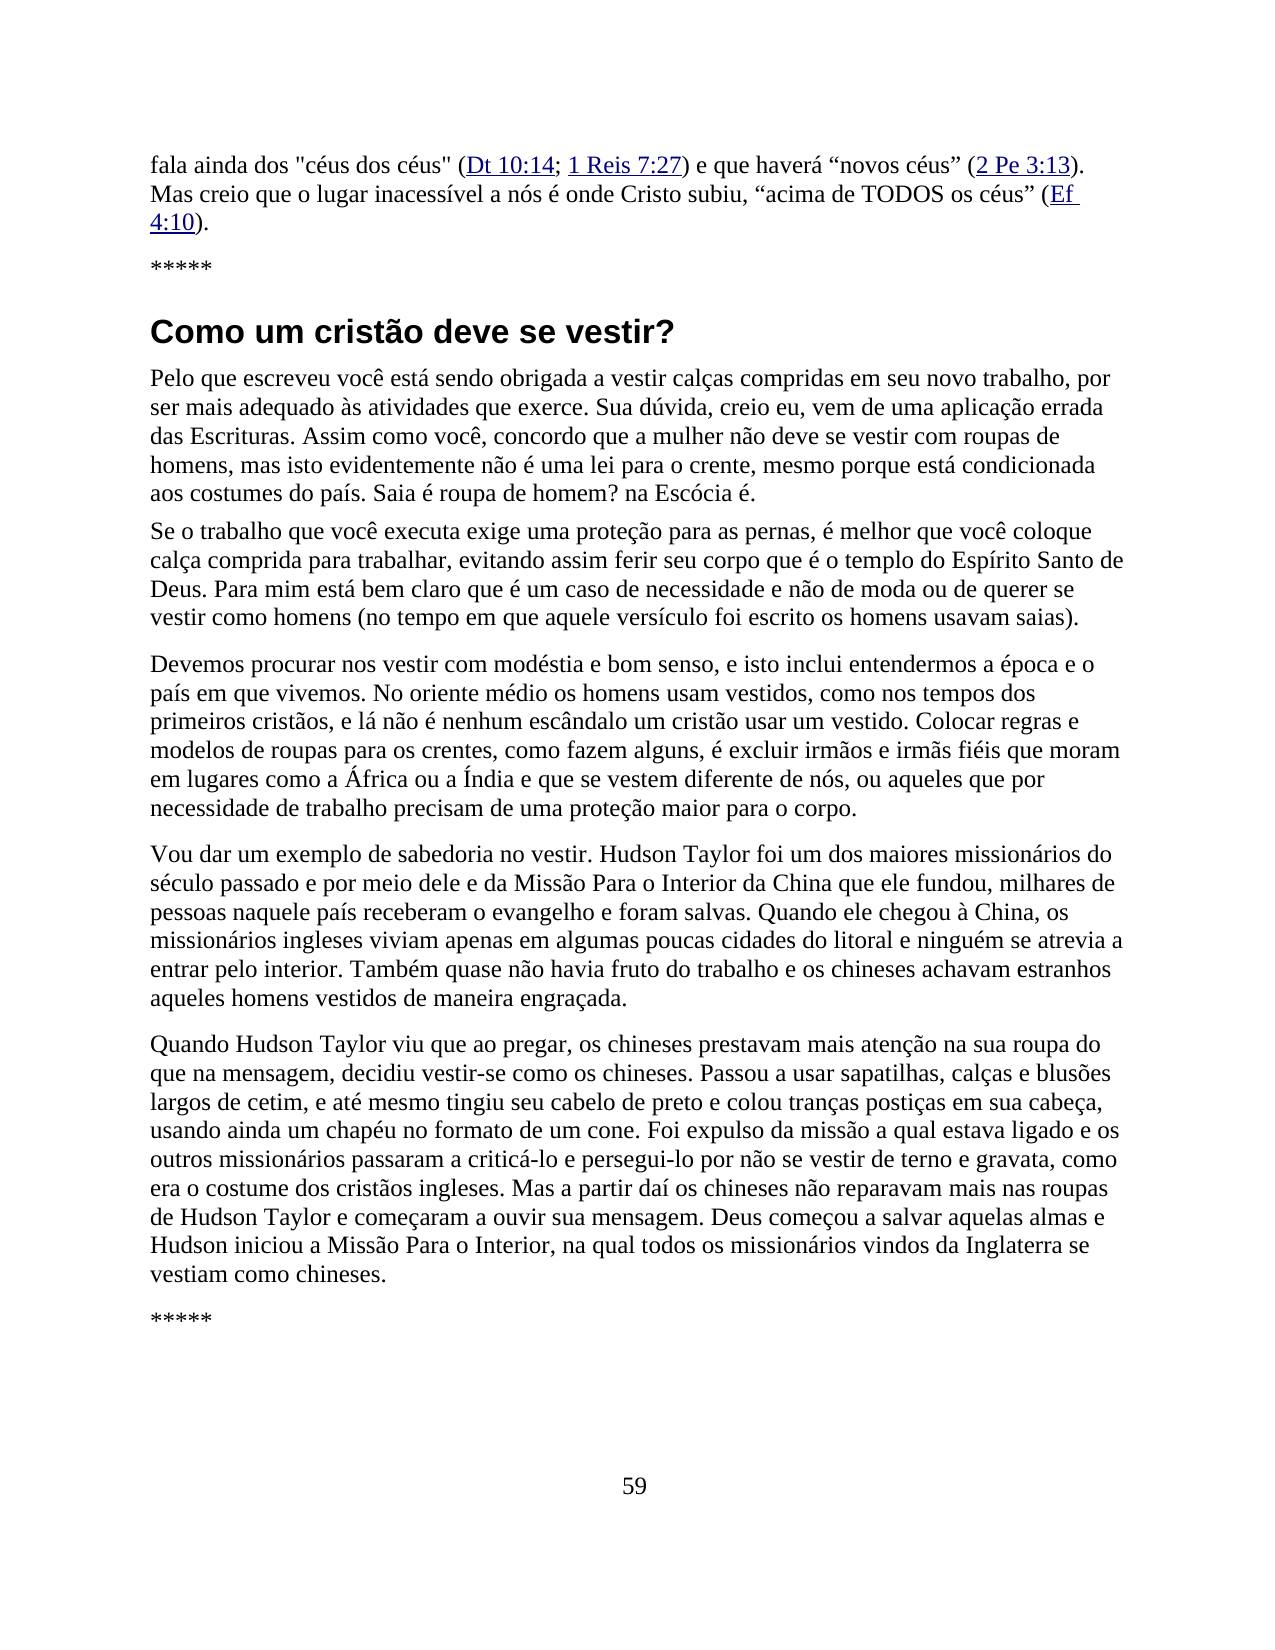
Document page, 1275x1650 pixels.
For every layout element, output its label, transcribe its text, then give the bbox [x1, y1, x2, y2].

text ***** [150, 254, 1125, 283]
text Pelo que escreveu você está sendo obrigada a vestir calças compridas em seu novo trabalho, por ser mais adequado às atividades que exerce. Sua dúvida, creio eu, vem de uma aplicação errada das Escrituras. Assim como você, concordo que a mulher não deve se vestir com roupas de homens, mas isto evidentemente não é uma lei para o crente, mesmo porque está condicionada aos costumes do país. Saia é roupa de homem? na Escócia é. [150, 363, 1125, 507]
subtitle Como um cristão deve se vestir? [150, 312, 1125, 351]
text ***** [150, 1306, 1125, 1334]
text Se o trabalho que você executa exige uma proteção para as pernas, é melhor que você coloque calça comprida para trabalhar, evitando assim ferir seu corpo que é o templo do Espírito Santo de Deus. Para mim está bem claro que é um caso de necessidade e não de moda ou de querer se vestir como homens (no tempo em que aquele versículo foi escrito os homens usavam saias). [150, 516, 1125, 631]
text Vou dar um exemplo de sabedoria no vestir. Hudson Taylor foi um dos maiores missionários do século passado e por meio dele e da Missão Para o Interior da China que ele fundou, milhares de pessoas naquele país receberam o evangelho e foram salvas. Quando ele chegou à China, os missionários ingleses viviam apenas em algumas poucas cidades do litoral e ninguém se atrevia a entrar pelo interior. Também quase não havia fruto do trabalho e os chineses achavam estranhos aqueles homens vestidos de maneira engraçada. [150, 839, 1125, 1012]
text Devemos procurar nos vestir com modéstia e bom senso, e isto inclui entendermos a época e o país em que vivemos. No oriente médio os homens usam vestidos, como nos tempos dos primeiros cristãos, e lá não é nenhum escândalo um cristão usar um vestido. Colocar regras e modelos de roupas para os crentes, como fazem alguns, é excluir irmãos e irmãs fiéis que moram em lugares como a África ou a Índia e que se vestem diferente de nós, ou aqueles que por necessidade de trabalho precisam de uma proteção maior para o corpo. [150, 649, 1125, 821]
text Quando Hudson Taylor viu que ao pregar, os chineses prestavam mais atenção na sua roupa do que na mensagem, decidiu vestir-se como os chineses. Passou a usar sapatilhas, calças e blusões largos de cetim, e até mesmo tingiu seu cabelo de preto e colou tranças postiças em sua cabeça, usando ainda um chapéu no formato de um cone. Foi expulso da missão a qual estava ligado e os outros missionários passaram a criticá-lo e persegui-lo por não se vestir de terno e gravata, como era o costume dos cristãos ingleses. Mas a partir daí os chineses não reparavam mais nas roupas de Hudson Taylor e começaram a ouvir sua mensagem. Deus começou a salvar aquelas almas e Hudson iniciou a Missão Para o Interior, na qual todos os missionários vindos da Inglaterra se vestiam como chineses. [150, 1029, 1125, 1288]
text fala ainda dos "céus dos céus" (Dt 10:14; 1 Reis 7:27) e que haverá “novos céus” (2 Pe 3:13). Mas creio que o lugar inacessível a nós é onde Cristo subiu, “acima de TODOS os céus” (Ef 4:10). [150, 150, 1125, 236]
